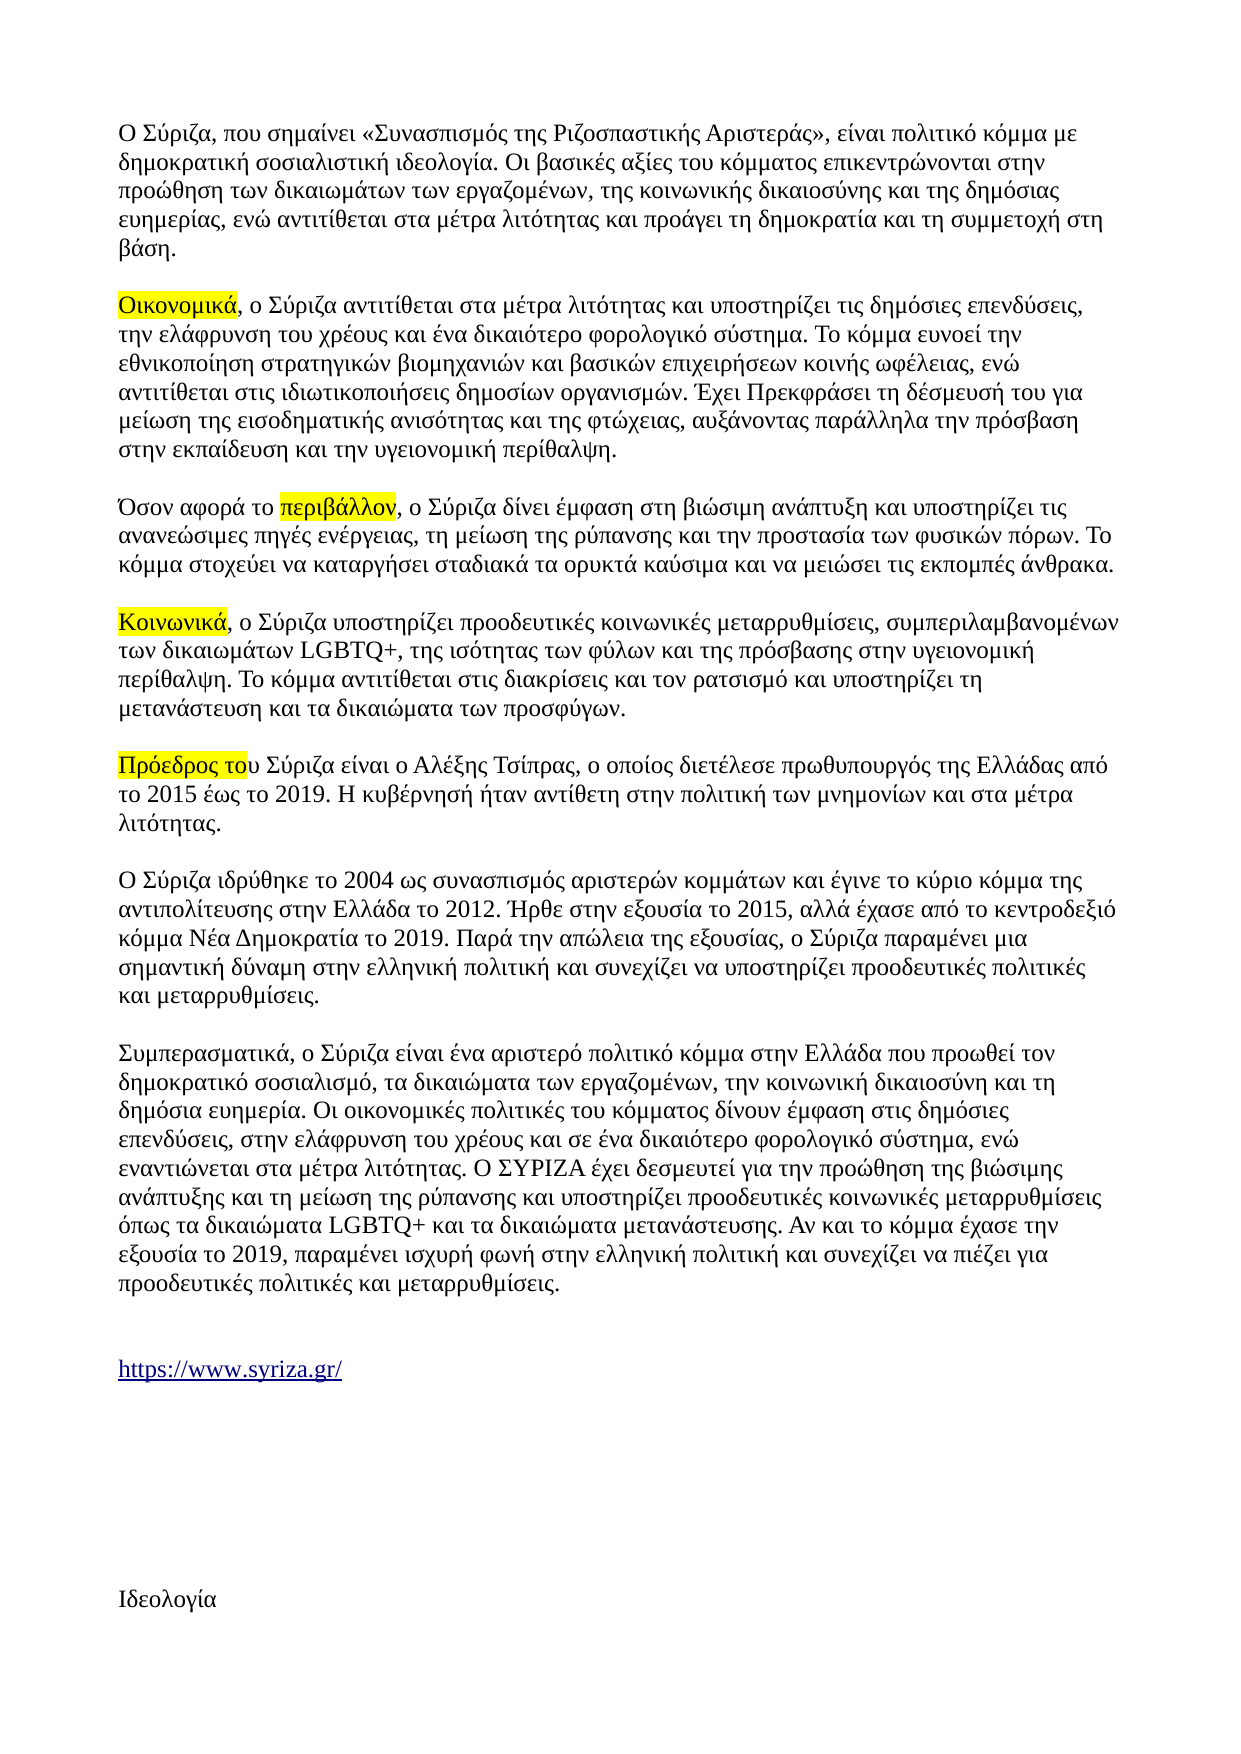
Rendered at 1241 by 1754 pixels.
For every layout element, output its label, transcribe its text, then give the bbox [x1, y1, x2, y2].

text Ο Σύριζα, που σημαίνει «Συνασπισμός της Ριζοσπαστικής Αριστεράς», είναι πολιτικό κόμμα με δημοκρατική σοσιαλιστική ιδεολογία. Οι βασικές αξίες του κόμματος επικεντρώνονται στην προώθηση των δικαιωμάτων των εργαζομένων, της κοινωνικής δικαιοσύνης και της δημόσιας ευημερίας, ενώ αντιτίθεται στα μέτρα λιτότητας και προάγει τη δημοκρατία και τη συμμετοχή στη βάση. [118, 118, 1122, 262]
text Συμπερασματικά, ο Σύριζα είναι ένα αριστερό πολιτικό κόμμα στην Ελλάδα που προωθεί τον δημοκρατικό σοσιαλισμό, τα δικαιώματα των εργαζομένων, την κοινωνική δικαιοσύνη και τη δημόσια ευημερία. Οι οικονομικές πολιτικές του κόμματος δίνουν έμφαση στις δημόσιες επενδύσεις, στην ελάφρυνση του χρέους και σε ένα δικαιότερο φορολογικό σύστημα, ενώ εναντιώνεται στα μέτρα λιτότητας. Ο ΣΥΡΙΖΑ έχει δεσμευτεί για την προώθηση της βιώσιμης ανάπτυξης και τη μείωση της ρύπανσης και υποστηρίζει προοδευτικές κοινωνικές μεταρρυθμίσεις όπως τα δικαιώματα LGBTQ+ και τα δικαιώματα μετανάστευσης. Αν και το κόμμα έχασε την εξουσία το 2019, παραμένει ισχυρή φωνή στην ελληνική πολιτική και συνεχίζει να πιέζει για προοδευτικές πολιτικές και μεταρρυθμίσεις. [118, 1038, 1122, 1297]
text Ιδεολογία [118, 1584, 1122, 1613]
text Πρόεδρος του Σύριζα είναι ο Αλέξης Τσίπρας, ο οποίος διετέλεσε πρωθυπουργός της Ελλάδας από το 2015 έως το 2019. Η κυβέρνησή ήταν αντίθετη στην πολιτική των μνημονίων και στα μέτρα λιτότητας. [118, 751, 1122, 837]
text Οικονομικά, ο Σύριζα αντιτίθεται στα μέτρα λιτότητας και υποστηρίζει τις δημόσιες επενδύσεις, την ελάφρυνση του χρέους και ένα δικαιότερο φορολογικό σύστημα. Το κόμμα ευνοεί την εθνικοποίηση στρατηγικών βιομηχανιών και βασικών επιχειρήσεων κοινής ωφέλειας, ενώ αντιτίθεται στις ιδιωτικοποιήσεις δημοσίων οργανισμών. Έχει Πρεκφράσει τη δέσμευσή του για μείωση της εισοδηματικής ανισότητας και της φτώχειας, αυξάνοντας παράλληλα την πρόσβαση στην εκπαίδευση και την υγειονομική περίθαλψη. [118, 291, 1122, 463]
text Κοινωνικά, ο Σύριζα υποστηρίζει προοδευτικές κοινωνικές μεταρρυθμίσεις, συμπεριλαμβανομένων των δικαιωμάτων LGBTQ+, της ισότητας των φύλων και της πρόσβασης στην υγειονομική περίθαλψη. Το κόμμα αντιτίθεται στις διακρίσεις και τον ρατσισμό και υποστηρίζει τη μετανάστευση και τα δικαιώματα των προσφύγων. [118, 607, 1122, 722]
text Ο Σύριζα ιδρύθηκε το 2004 ως συνασπισμός αριστερών κομμάτων και έγινε το κύριο κόμμα της αντιπολίτευσης στην Ελλάδα το 2012. Ήρθε στην εξουσία το 2015, αλλά έχασε από το κεντροδεξιό κόμμα Νέα Δημοκρατία το 2019. Παρά την απώλεια της εξουσίας, ο Σύριζα παραμένει μια σημαντική δύναμη στην ελληνική πολιτική και συνεχίζει να υποστηρίζει προοδευτικές πολιτικές και μεταρρυθμίσεις. [118, 866, 1122, 1009]
text https://www.syriza.gr/ [118, 1354, 1122, 1383]
text Όσον αφορά το περιβάλλον, ο Σύριζα δίνει έμφαση στη βιώσιμη ανάπτυξη και υποστηρίζει τις ανανεώσιμες πηγές ενέργειας, τη μείωση της ρύπανσης και την προστασία των φυσικών πόρων. Το κόμμα στοχεύει να καταργήσει σταδιακά τα ορυκτά καύσιμα και να μειώσει τις εκπομπές άνθρακα. [118, 492, 1122, 578]
